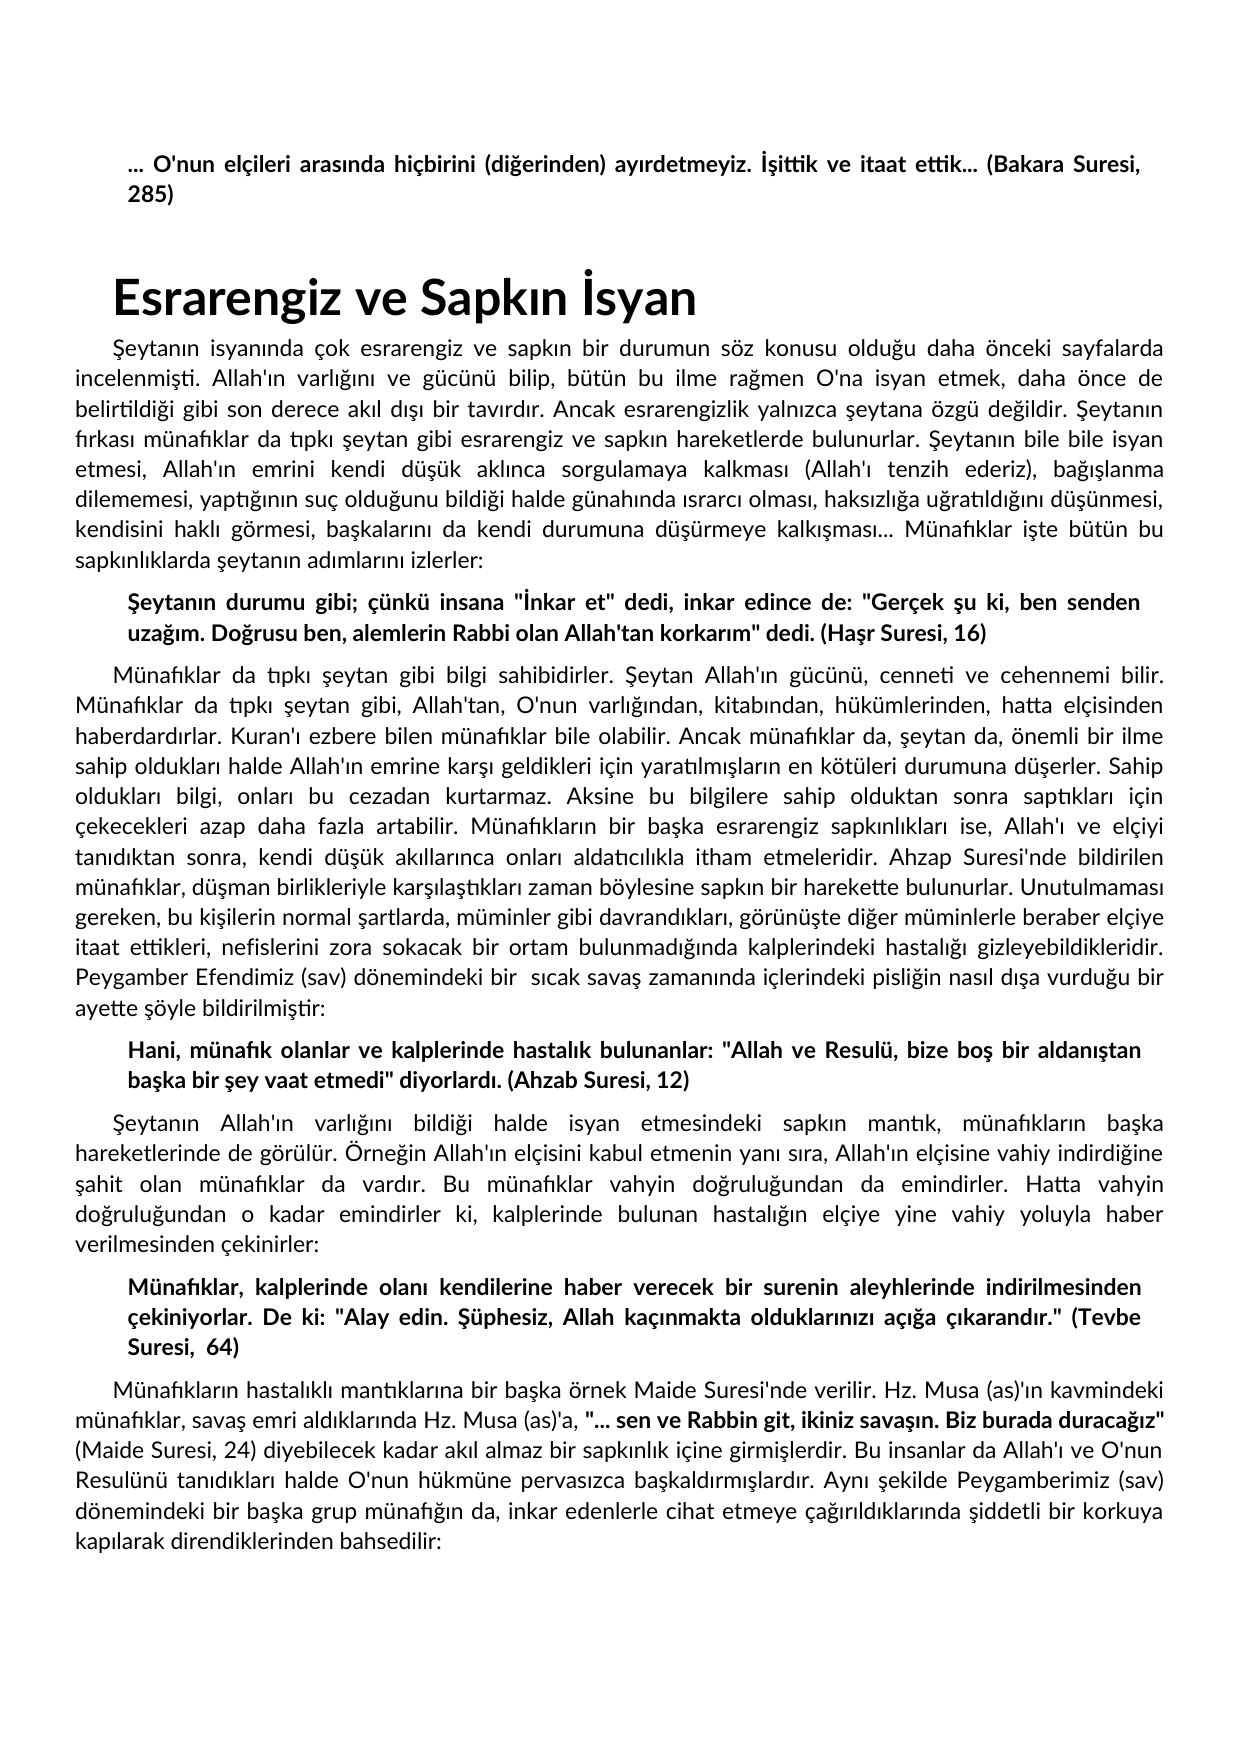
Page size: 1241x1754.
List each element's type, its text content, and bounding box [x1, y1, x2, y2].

text Şeytanın Allah'ın varlığını bildiği halde isyan etmesindeki sapkın mantık, münafıkların başka hareketlerinde de görülür. Örneğin Allah'ın elçisini kabul etmenin yanı sıra, Allah'ın elçisine vahiy indirdiğine şahit olan münafıklar da vardır. Bu münafıklar vahyin doğruluğundan da emindirler. Hatta vahyin doğruluğundan o kadar emindirler ki, kalplerinde bulunan hastalığın elçiye yine vahiy yoluyla haber verilmesinden çekinirler: [75, 1109, 1165, 1257]
text Hani, münafık olanlar ve kalplerinde hastalık bulunanlar: "Allah ve Resulü, bize boş bir aldanıştan başka bir şey vaat etmedi" diyorlardı. (Ahzab Suresi, 12) [127, 1036, 1143, 1094]
text Münafıkların hastalıklı mantıklarına bir başka örnek Maide Suresi'nde verilir. Hz. Musa (as)'ın kavmindeki münafıklar, savaş emri aldıklarında Hz. Musa (as)'a, "... sen ve Rabbin git, ikiniz savaşın. Biz burada duracağız" (Maide Suresi, 24) diyebilecek kadar akıl almaz bir sapkınlık içine girmişlerdir. Bu insanlar da Allah'ı ve O'nun Resulünü tanıdıkları halde O'nun hükmüne pervasızca başkaldırmışlardır. Aynı şekilde Peygamberimiz (sav) dönemindeki bir başka grup münafığın da, inkar edenlerle cihat etmeye çağırıldıklarında şiddetli bir korkuya kapılarak direndiklerinden bahsedilir: [75, 1376, 1165, 1554]
text Şeytanın isyanında çok esrarengiz ve sapkın bir durumun söz konusu olduğu daha önceki sayfalarda incelenmişti. Allah'ın varlığını ve gücünü bilip, bütün bu ilme rağmen O'na isyan etmek, daha önce de belirtildiği gibi son derece akıl dışı bir tavırdır. Ancak esrarengizlik yalnızca şeytana özgü değildir. Şeytanın fırkası münafıklar da tıpkı şeytan gibi esrarengiz ve sapkın hareketlerde bulunurlar. Şeytanın bile bile isyan etmesi, Allah'ın emrini kendi düşük aklınca sorgulamaya kalkması (Allah'ı tenzih ederiz), bağışlanma dilememesi, yaptığının suç olduğunu bildiği halde günahında ısrarcı olması, haksızlığa uğratıldığını düşünmesi, kendisini haklı görmesi, başkalarını da kendi durumuna düşürmeye kalkışması... Münafıklar işte bütün bu sapkınlıklarda şeytanın adımlarını izlerler: [75, 334, 1165, 573]
text ... O'nun elçileri arasında hiçbirini (diğerinden) ayırdetmeyiz. İşittik ve itaat ettik... (Bakara Suresi, 285) [127, 150, 1143, 208]
subtitle Esrarengiz ve Sapkın İsyan [112, 266, 1165, 326]
text Münafıklar, kalplerinde olanı kendilerine haber verecek bir surenin aleyhlerinde indirilmesinden çekiniyorlar. De ki: "Alay edin. Şüphesiz, Allah kaçınmakta olduklarınızı açığa çıkarandır." (Tevbe Suresi, 64) [127, 1272, 1143, 1360]
text Şeytanın durumu gibi; çünkü insana "İnkar et" dedi, inkar edince de: "Gerçek şu ki, ben senden uzağım. Doğrusu ben, alemlerin Rabbi olan Allah'tan korkarım" dedi. (Haşr Suresi, 16) [127, 588, 1143, 646]
text Münafıklar da tıpkı şeytan gibi bilgi sahibidirler. Şeytan Allah'ın gücünü, cenneti ve cehennemi bilir. Münafıklar da tıpkı şeytan gibi, Allah'tan, O'nun varlığından, kitabından, hükümlerinden, hatta elçisinden haberdardırlar. Kuran'ı ezbere bilen münafıklar bile olabilir. Ancak münafıklar da, şeytan da, önemli bir ilme sahip oldukları halde Allah'ın emrine karşı geldikleri için yaratılmışların en kötüleri durumuna düşerler. Sahip oldukları bilgi, onları bu cezadan kurtarmaz. Aksine bu bilgilere sahip olduktan sonra saptıkları için çekecekleri azap daha fazla artabilir. Münafıkların bir başka esrarengiz sapkınlıkları ise, Allah'ı ve elçiyi tanıdıktan sonra, kendi düşük akıllarınca onları aldatıcılıkla itham etmeleridir. Ahzap Suresi'nde bildirilen münafıklar, düşman birlikleriyle karşılaştıkları zaman böylesine sapkın bir harekette bulunurlar. Unutulmaması gereken, bu kişilerin normal şartlarda, müminler gibi davrandıkları, görünüşte diğer müminlerle beraber elçiye itaat ettikleri, nefislerini zora sokacak bir ortam bulunmadığında kalplerindeki hastalığı gizleyebildikleridir. Peygamber Efendimiz (sav) dönemindeki bir sıcak savaş zamanında içlerindeki pisliğin nasıl dışa vurduğu bir ayette şöyle bildirilmiştir: [75, 661, 1165, 1021]
